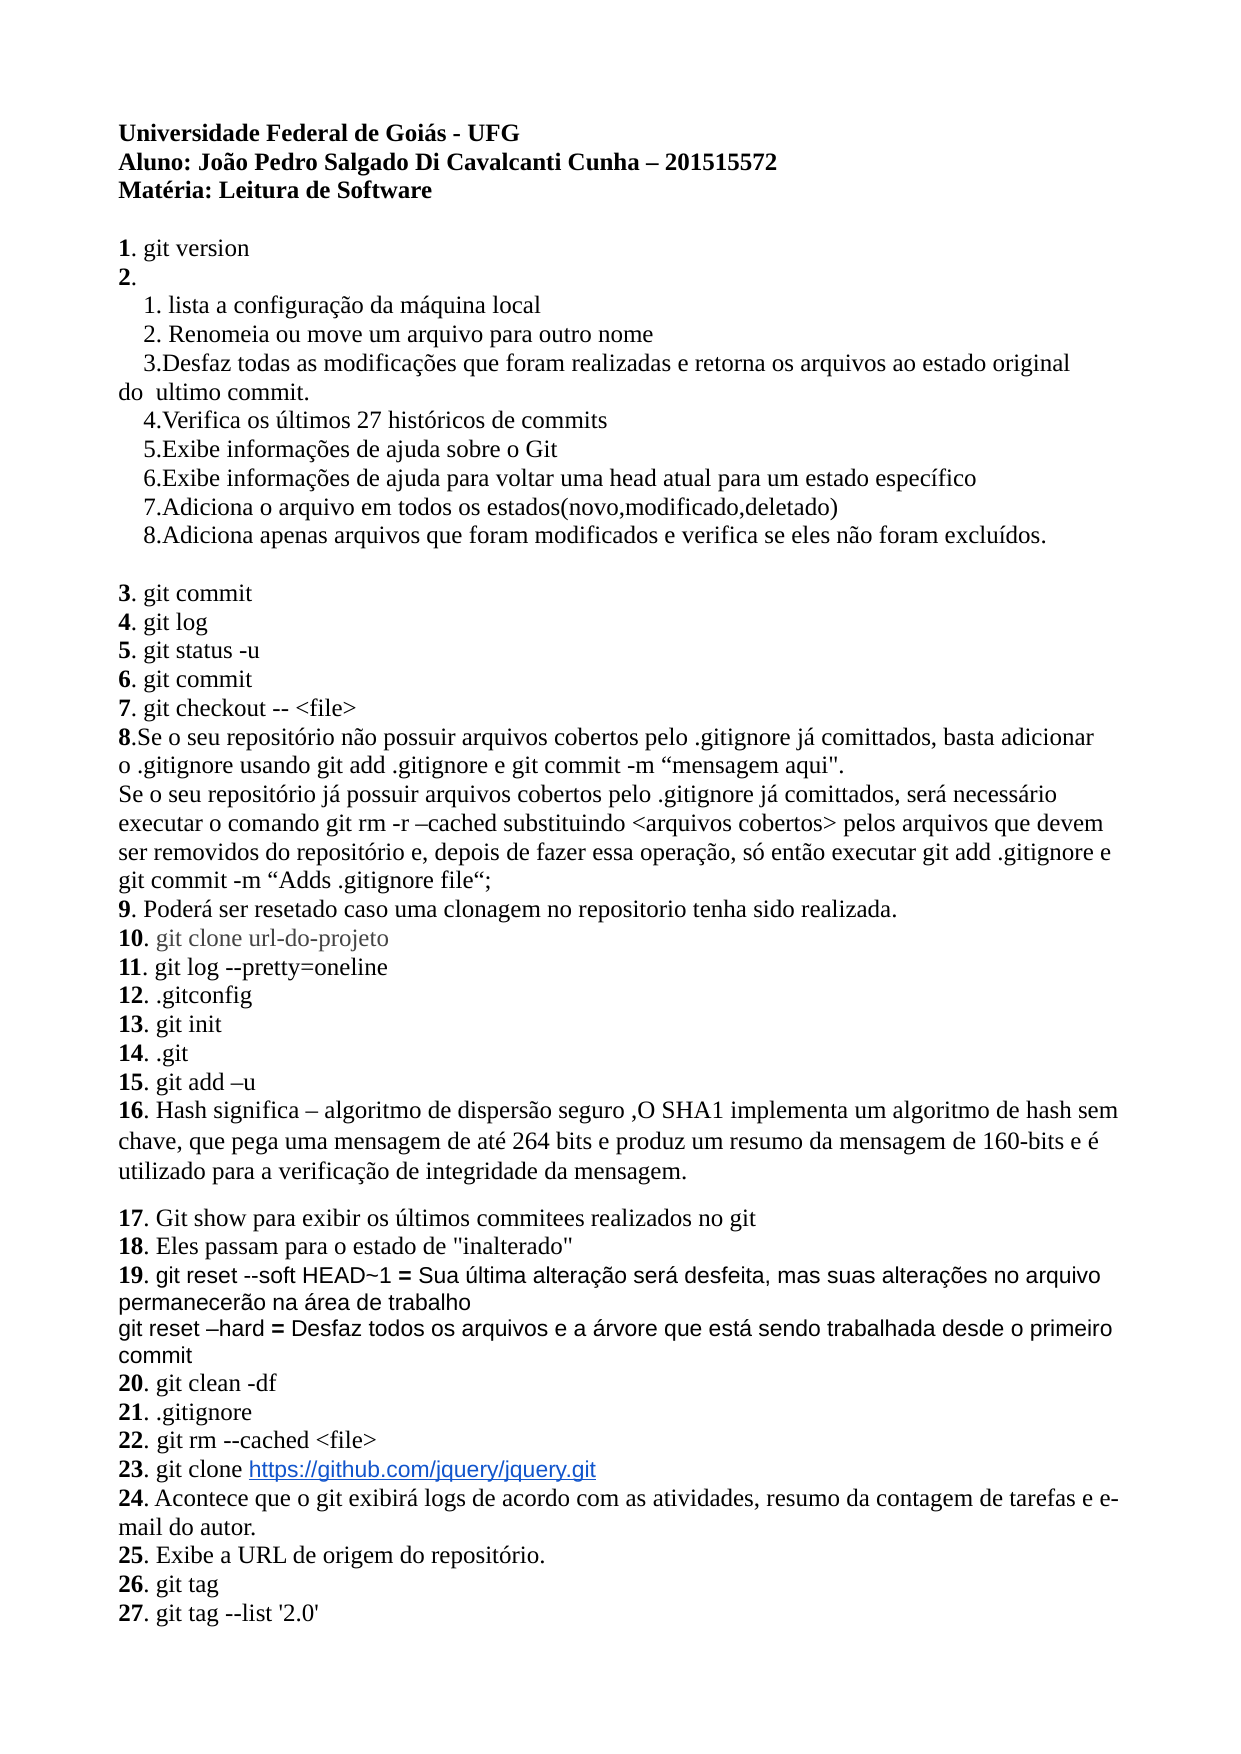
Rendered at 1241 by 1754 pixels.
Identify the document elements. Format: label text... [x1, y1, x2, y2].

text 6. git commit [118, 664, 1122, 693]
text 6.Exibe informações de ajuda para voltar uma head atual para um estado específico [118, 463, 1122, 492]
text 20. git clean -df [118, 1368, 1122, 1397]
text 2. Renomeia ou move um arquivo para outro nome [118, 319, 1122, 348]
text 16. Hash significa – algoritmo de dispersão seguro ,O SHA1 implementa um algoritmo de hash sem chave, que pega uma mensagem de até 264 bits e produz um resumo da mensagem de 160-bits e é utilizado para a verificação de integridade da mensagem. [118, 1096, 1122, 1184]
text 1. lista a configuração da máquina local [118, 291, 1122, 319]
text 4.Verifica os últimos 27 históricos de commits [118, 406, 1122, 434]
text Aluno: João Pedro Salgado Di Cavalcanti Cunha – 201515572 [118, 147, 1122, 176]
text git reset –hard = Desfaz todos os arquivos e a árvore que está sendo trabalhada desde o primeiro commit [118, 1315, 1122, 1368]
text 8.Se o seu repositório não possuir arquivos cobertos pelo .gitignore já comittados, basta adicionar o .gitignore usando git add .gitignore e git commit -m “mensagem aqui". [118, 722, 1122, 779]
text 4. git log [118, 607, 1122, 636]
text 11. git log --pretty=oneline [118, 952, 1122, 981]
text 2. [118, 262, 1122, 291]
text 18. Eles passam para o estado de "inalterado" [118, 1231, 1122, 1260]
text Matéria: Leitura de Software [118, 176, 1122, 204]
text Universidade Federal de Goiás - UFG [118, 118, 1122, 147]
text 22. git rm --cached <file> [118, 1425, 1122, 1454]
text 21. .gitignore [118, 1397, 1122, 1425]
text 27. git tag --list '2.0' [118, 1598, 1122, 1627]
text 1. git version [118, 233, 1122, 262]
text 17. Git show para exibir os últimos commitees realizados no git [118, 1203, 1122, 1231]
text 14. .git [118, 1038, 1122, 1067]
text 19. git reset --soft HEAD~1 = Sua última alteração será desfeita, mas suas alterações no arquivo permanecerão na área de trabalho [118, 1260, 1122, 1315]
text 7.Adiciona o arquivo em todos os estados(novo,modificado,deletado) [118, 492, 1122, 521]
text 13. git init [118, 1009, 1122, 1038]
text 5.Exibe informações de ajuda sobre o Git [118, 434, 1122, 463]
text 7. git checkout -- <file> [118, 693, 1122, 722]
text 23. git clone https://github.com/jquery/jquery.git [118, 1454, 1122, 1483]
text 3. git commit [118, 578, 1122, 607]
text Se o seu repositório já possuir arquivos cobertos pelo .gitignore já comittados, será necessário executar o comando git rm -r –cached substituindo <arquivos cobertos> pelos arquivos que devem ser removidos do repositório e, depois de fazer essa operação, só então executar git add .gitignore e git commit -m “Adds .gitignore file“; [118, 779, 1122, 894]
text 25. Exibe a URL de origem do repositório. [118, 1541, 1122, 1569]
text 26. git tag [118, 1569, 1122, 1598]
text 10. git clone url-do-projeto [118, 923, 1122, 952]
text 12. .gitconfig [118, 981, 1122, 1009]
text 24. Acontece que o git exibirá logs de acordo com as atividades, resumo da contagem de tarefas e e-mail do autor. [118, 1483, 1122, 1541]
text 15. git add –u [118, 1067, 1122, 1096]
text 8.Adiciona apenas arquivos que foram modificados e verifica se eles não foram excluídos. [118, 521, 1122, 549]
text 9. Poderá ser resetado caso uma clonagem no repositorio tenha sido realizada. [118, 894, 1122, 923]
text 5. git status -u [118, 636, 1122, 664]
text 3.Desfaz todas as modificações que foram realizadas e retorna os arquivos ao estado original do ultimo commit. [118, 348, 1122, 406]
